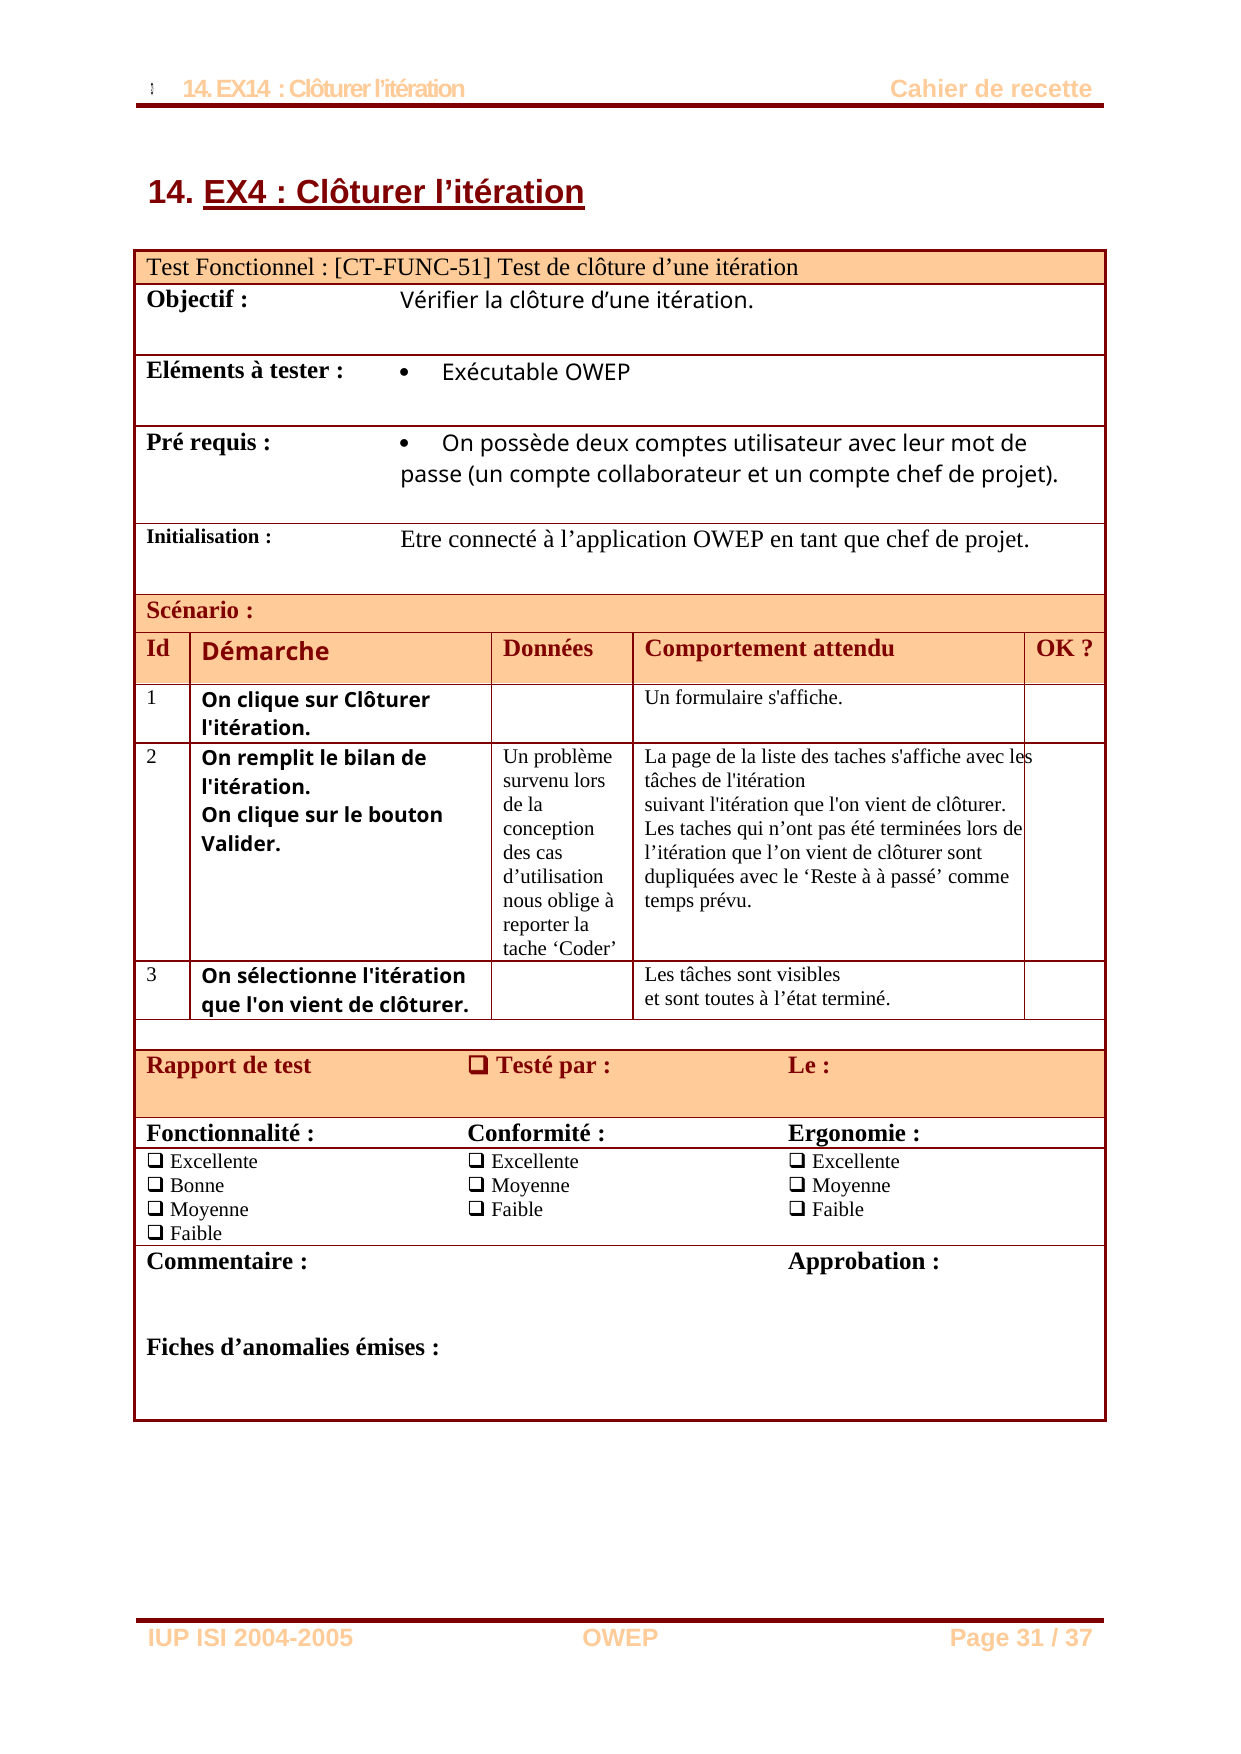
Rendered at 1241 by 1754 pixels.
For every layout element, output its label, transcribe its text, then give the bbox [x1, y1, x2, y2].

table_cell [136, 489, 389, 522]
table_cell [136, 560, 389, 593]
table_cell [136, 321, 389, 354]
table_cell Vérifier la clôture d’une itération. [389, 285, 1104, 321]
table_cell Démarche [191, 633, 491, 683]
table_cell Rapport de test [136, 1051, 456, 1117]
table_cell Commentaire : Fiches d’anomalies émises : [136, 1246, 777, 1418]
table_cell On clique sur Clôturer l'itération. [191, 685, 491, 742]
table_cell Approbation : [777, 1246, 1104, 1418]
table_cell Pré requis : [136, 427, 389, 489]
table_cell Le : [777, 1051, 1104, 1117]
table_cell 2 [136, 744, 189, 960]
table_cell [1025, 744, 1104, 960]
table_cell [389, 560, 1104, 593]
table_cell Conformité : [456, 1118, 777, 1147]
table_cell [1025, 962, 1104, 1019]
table_cell [389, 321, 1104, 354]
table_header Test Fonctionnel : [CT-FUNC-51] Test de clôture d’une itération [136, 252, 1104, 283]
table_cell Initialisation : [136, 524, 389, 560]
table_cell 3 [136, 962, 189, 1019]
table_cell [492, 685, 632, 742]
table_cell Ergonomie : [777, 1118, 1104, 1147]
table_cell Eléments à tester : [136, 356, 389, 392]
table_cell  Excellente  Moyenne  Faible [456, 1149, 777, 1245]
table_cell Les tâches sont visibles et sont toutes à l’état terminé. [634, 962, 1024, 1019]
table_cell OK ? [1025, 633, 1104, 683]
table_cell On possède deux comptes utilisateur avec leur mot de passe (un compte collaborateur et un compte chef de projet). [389, 427, 1104, 489]
subtitle EX4 : Clôturer l’itération [148, 173, 1093, 211]
table_cell Comportement attendu [634, 633, 1024, 683]
table_cell Scénario : [136, 595, 1104, 632]
table_cell On remplit le bilan de l'itération. On clique sur le bouton Valider. [191, 744, 491, 960]
table_cell Objectif : [136, 285, 389, 321]
table_cell On sélectionne l'itération que l'on vient de clôturer. [191, 962, 491, 1019]
table_cell Un formulaire s'affiche. [634, 685, 1024, 742]
table_cell  Testé par : [456, 1051, 777, 1117]
table_cell [1025, 685, 1104, 742]
table_cell Un problème survenu lors de la conception des cas d’utilisation nous oblige à reporter la tache ‘Coder’ [492, 744, 632, 960]
table_cell 1 [136, 685, 189, 742]
table_cell [136, 392, 389, 425]
table_cell Fonctionnalité : [136, 1118, 456, 1147]
table_cell [492, 962, 632, 1019]
table_cell [389, 392, 1104, 425]
table_cell [136, 1020, 1104, 1049]
table_cell Etre connecté à l’application OWEP en tant que chef de projet. [389, 524, 1104, 560]
table_cell Exécutable OWEP [389, 356, 1104, 392]
table_cell La page de la liste des taches s'affiche avec les tâches de l'itération suivant l'itération que l'on vient de clôturer. Les taches qui n’ont pas été terminées lors de l’itération que l’on vient de clôturer sont dupliquées avec le ‘Reste à à passé’ comme temps prévu. [634, 744, 1024, 960]
table_cell  Excellente  Bonne  Moyenne  Faible [136, 1149, 456, 1245]
table_cell [389, 489, 1104, 522]
table_cell Données [492, 633, 632, 683]
table_cell Id [136, 633, 189, 683]
table_cell  Excellente  Moyenne  Faible [777, 1149, 1104, 1245]
